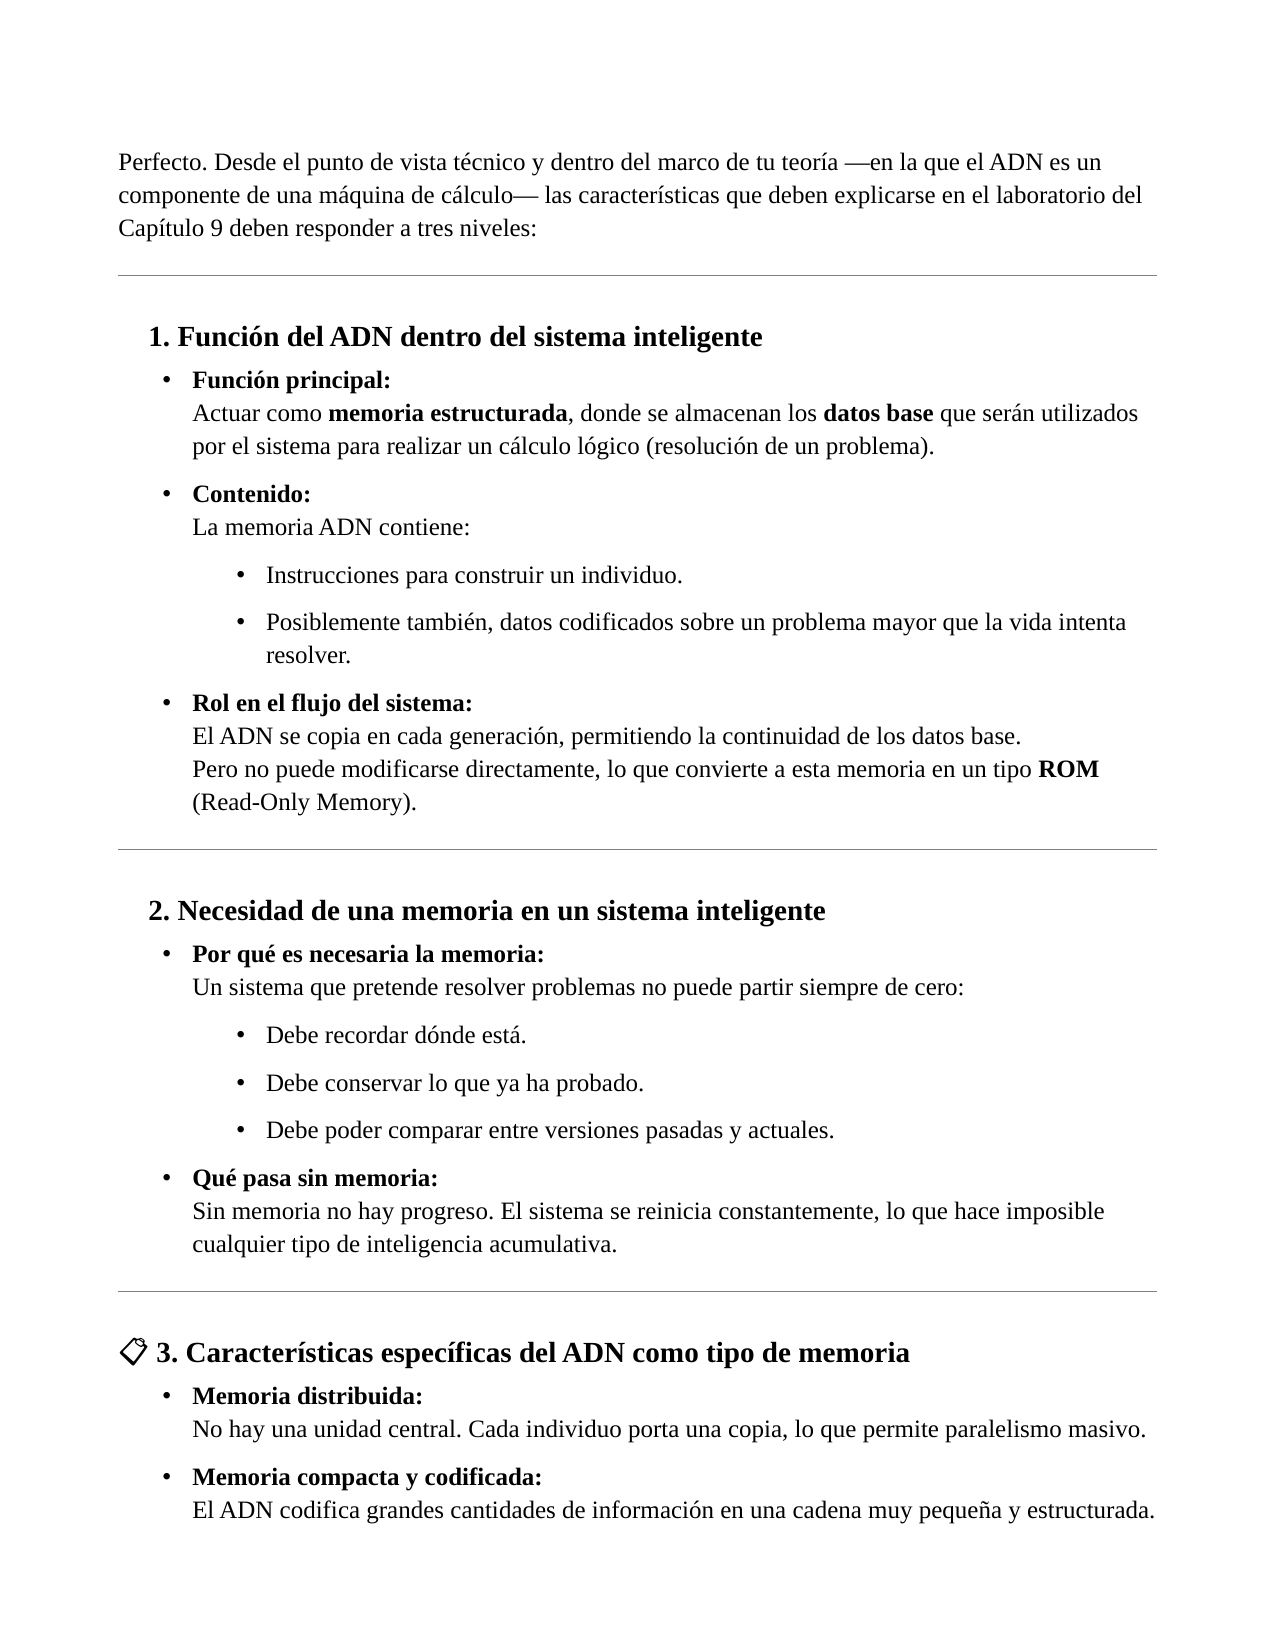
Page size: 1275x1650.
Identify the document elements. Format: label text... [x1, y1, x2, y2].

list Memoria distribuida: No hay una unidad central. Cada individuo porta una copia, lo que permite paralelismo masivo. [162, 1381, 1157, 1443]
subtitle 🔧 1. Función del ADN dentro del sistema inteligente [118, 319, 1157, 353]
subtitle 🧱 2. Necesidad de una memoria en un sistema inteligente [118, 893, 1157, 927]
list Por qué es necesaria la memoria: Un sistema que pretende resolver problemas no puede partir siempre de cero: [162, 939, 1157, 1001]
list Posiblemente también, datos codificados sobre un problema mayor que la vida intenta resolver. [236, 607, 1157, 669]
list Debe recordar dónde está. [236, 1020, 1157, 1049]
list Función principal: Actuar como memoria estructurada, donde se almacenan los datos base que serán utilizados por el sistema para realizar un cálculo lógico (resolución de un problema). [162, 365, 1157, 460]
list Memoria compacta y codificada: El ADN codifica grandes cantidades de información en una cadena muy pequeña y estructurada. [162, 1462, 1157, 1524]
list Debe poder comparar entre versiones pasadas y actuales. [236, 1115, 1157, 1144]
text Perfecto. Desde el punto de vista técnico y dentro del marco de tu teoría —en la que el ADN es un componente de una máquina de cálculo— las características que deben explicarse en el laboratorio del Capítulo 9 deben responder a tres niveles: [118, 147, 1157, 242]
list Rol en el flujo del sistema: El ADN se copia en cada generación, permitiendo la continuidad de los datos base. Pero no puede modificarse directamente, lo que convierte a esta memoria en un tipo ROM (Read-Only Memory). [162, 688, 1157, 816]
list Debe conservar lo que ya ha probado. [236, 1068, 1157, 1096]
list Contenido: La memoria ADN contiene: [162, 479, 1157, 541]
list Qué pasa sin memoria: Sin memoria no hay progreso. El sistema se reinicia constantemente, lo que hace imposible cualquier tipo de inteligencia acumulativa. [162, 1163, 1157, 1258]
subtitle 📋 3. Características específicas del ADN como tipo de memoria [118, 1335, 1157, 1369]
list Instrucciones para construir un individuo. [236, 560, 1157, 588]
